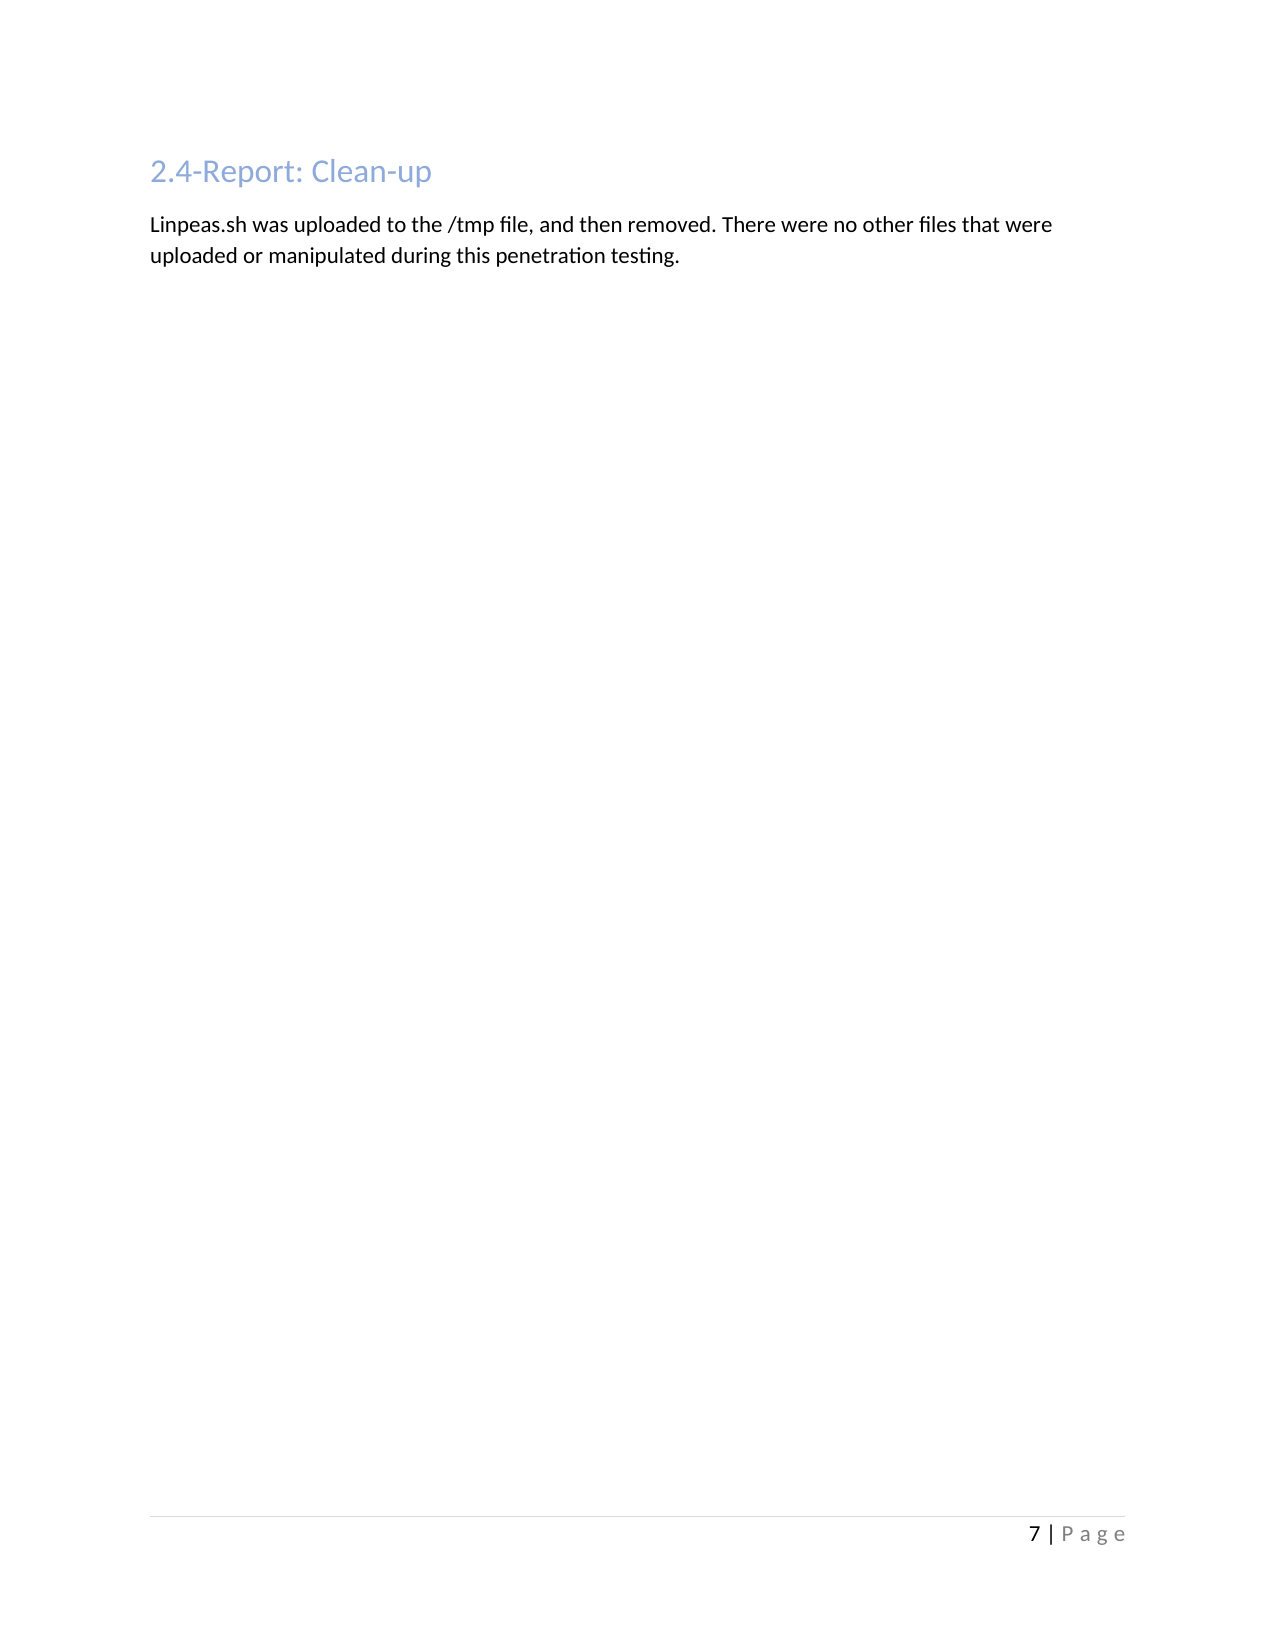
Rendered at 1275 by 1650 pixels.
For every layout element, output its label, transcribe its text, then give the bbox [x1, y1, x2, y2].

text 2.4-Report: Clean-up [150, 150, 1125, 191]
text Linpeas.sh was uploaded to the /tmp file, and then removed. There were no other files that were uploaded or manipulated during this penetration testing. [150, 211, 1125, 269]
